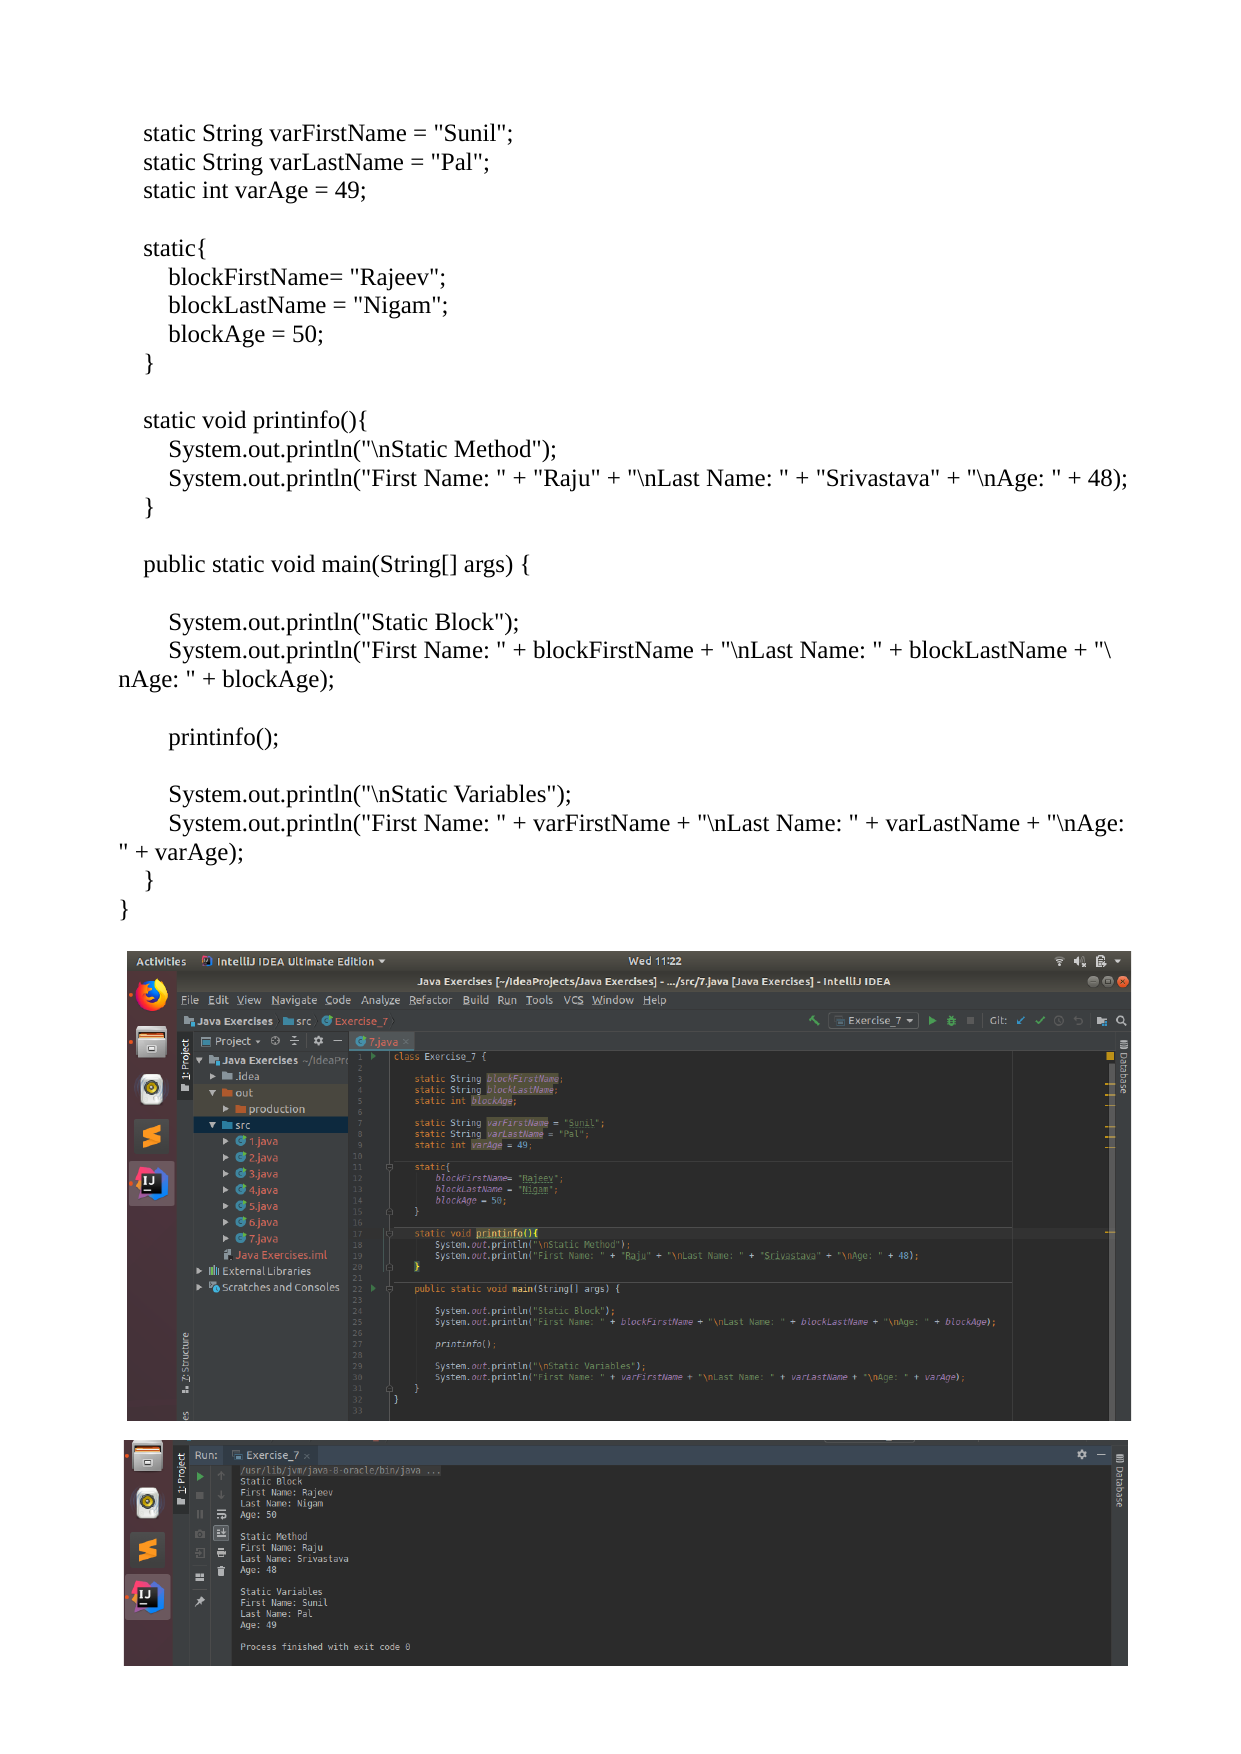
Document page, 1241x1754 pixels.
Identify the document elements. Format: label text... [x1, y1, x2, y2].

text blockFirstName= "Rajeev"; [118, 262, 1140, 291]
text System.out.println("First Name: " + blockFirstName + "\nLast Name: " + blockLastName + "\nAge: " + blockAge); [118, 636, 1140, 693]
text public static void main(String[] args) { [118, 549, 1140, 578]
picture [127, 951, 1132, 1421]
text printinfo(); [118, 722, 1140, 751]
text System.out.println("First Name: " + "Raju" + "\nLast Name: " + "Srivastava" + "\nAge: " + 48); [118, 463, 1140, 492]
text } [118, 894, 1140, 923]
text static{ [118, 233, 1140, 262]
text System.out.println("\nStatic Variables"); [118, 779, 1140, 808]
text System.out.println("First Name: " + varFirstName + "\nLast Name: " + varLastName + "\nAge: " + varAge); [118, 808, 1140, 866]
text blockAge = 50; [118, 319, 1140, 348]
text static int varAge = 49; [118, 176, 1140, 204]
text static String varLastName = "Pal"; [118, 147, 1140, 176]
text } [118, 348, 1140, 377]
picture [123, 1440, 1128, 1666]
text blockLastName = "Nigam"; [118, 291, 1140, 319]
text static void printinfo(){ [118, 406, 1140, 434]
text System.out.println("\nStatic Method"); [118, 434, 1140, 463]
text } [118, 492, 1140, 521]
text static String varFirstName = "Sunil"; [118, 118, 1140, 147]
text } [118, 866, 1140, 894]
text System.out.println("Static Block"); [118, 607, 1140, 636]
